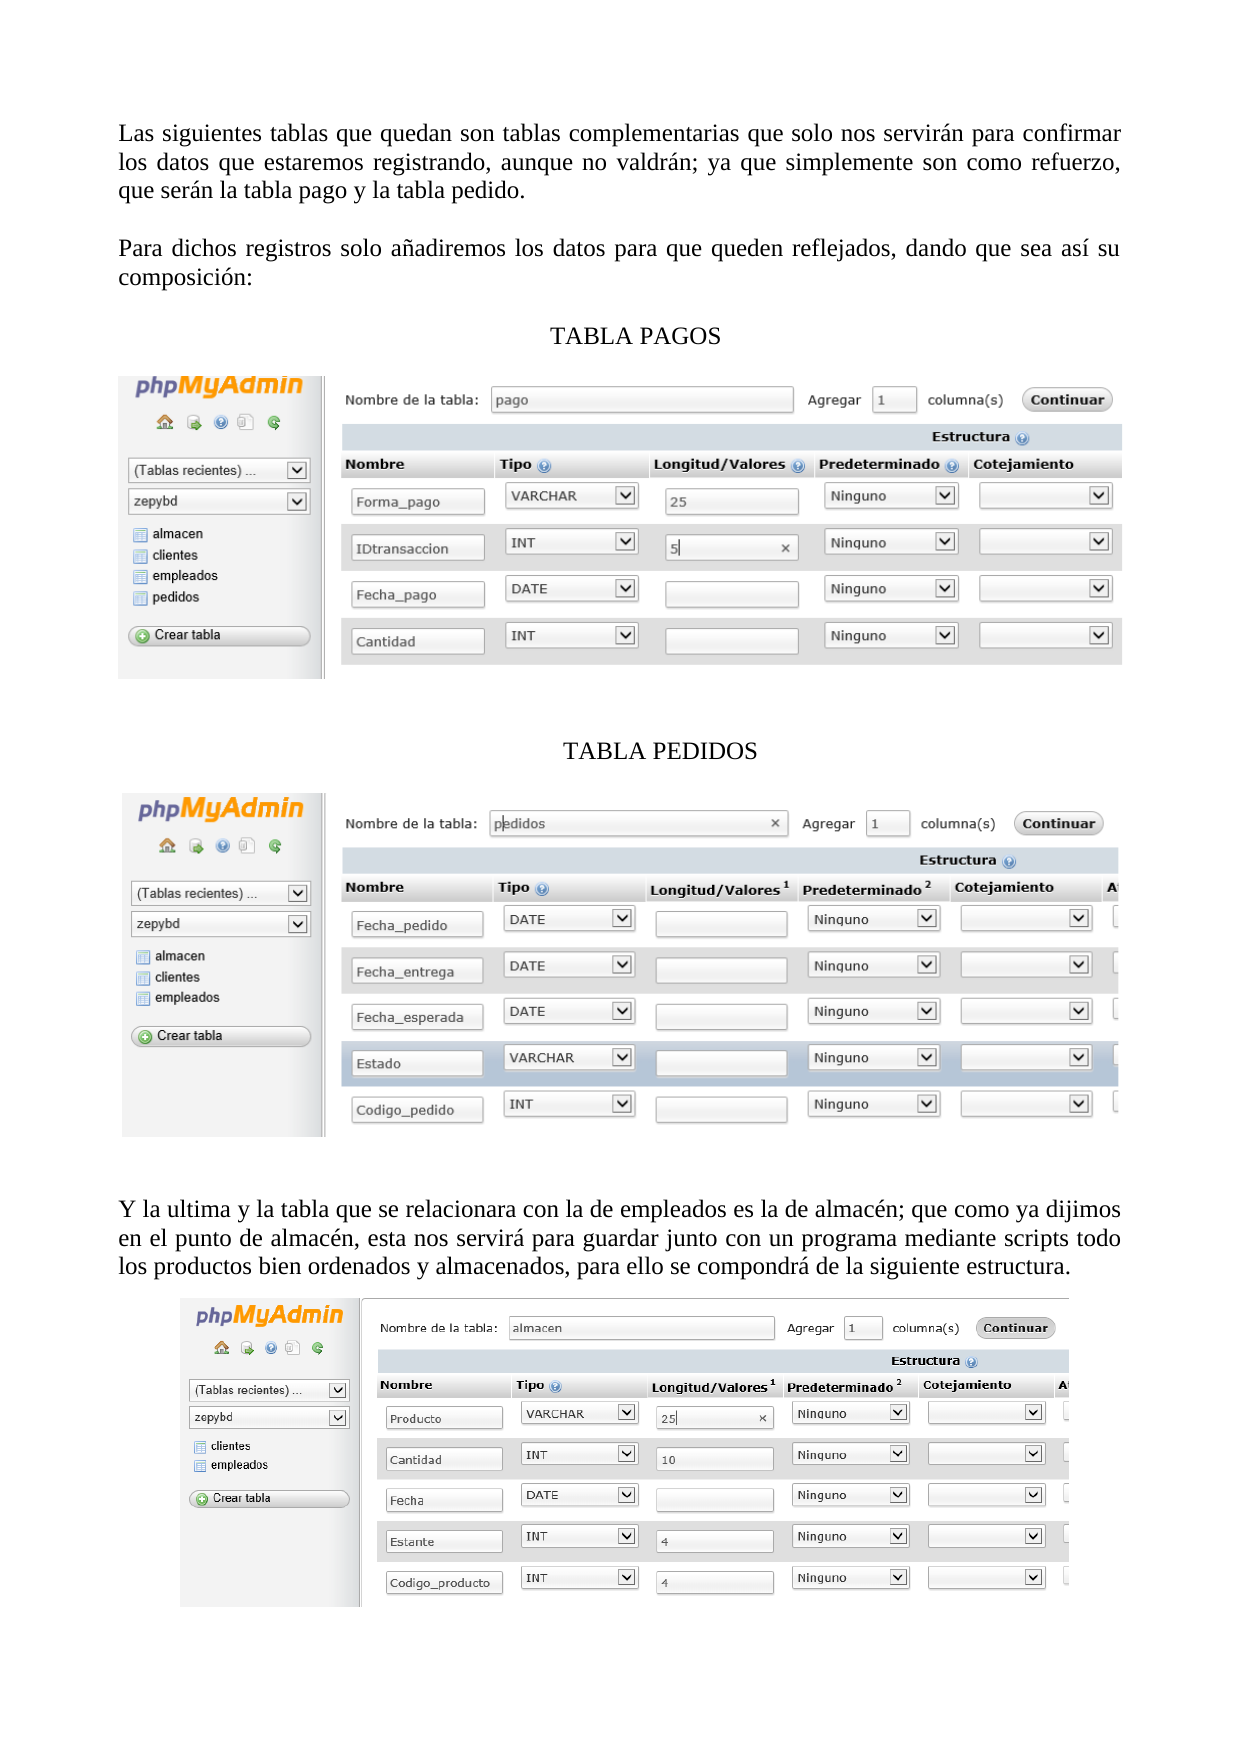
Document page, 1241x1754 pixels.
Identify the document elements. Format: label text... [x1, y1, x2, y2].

text Para dichos registros solo añadiremos los datos para que queden reflejados, dando que sea así su composición: [118, 233, 1122, 291]
text Y la ultima y la tabla que se relacionara con la de empleados es la de almacén; que como ya dijimos en el punto de almacén, esta nos servirá para guardar junto con un programa mediante scripts todo los productos bien ordenados y almacenados, para ello se compondrá de la siguiente estructura. [118, 1194, 1122, 1280]
picture [122, 793, 1119, 1137]
text Las siguientes tablas que quedan son tablas complementarias que solo nos servirán para confirmar los datos que estaremos registrando, aunque no valdrán; ya que simplemente son como refuerzo, que serán la tabla pago y la tabla pedido. [118, 118, 1122, 204]
picture [118, 376, 1123, 679]
